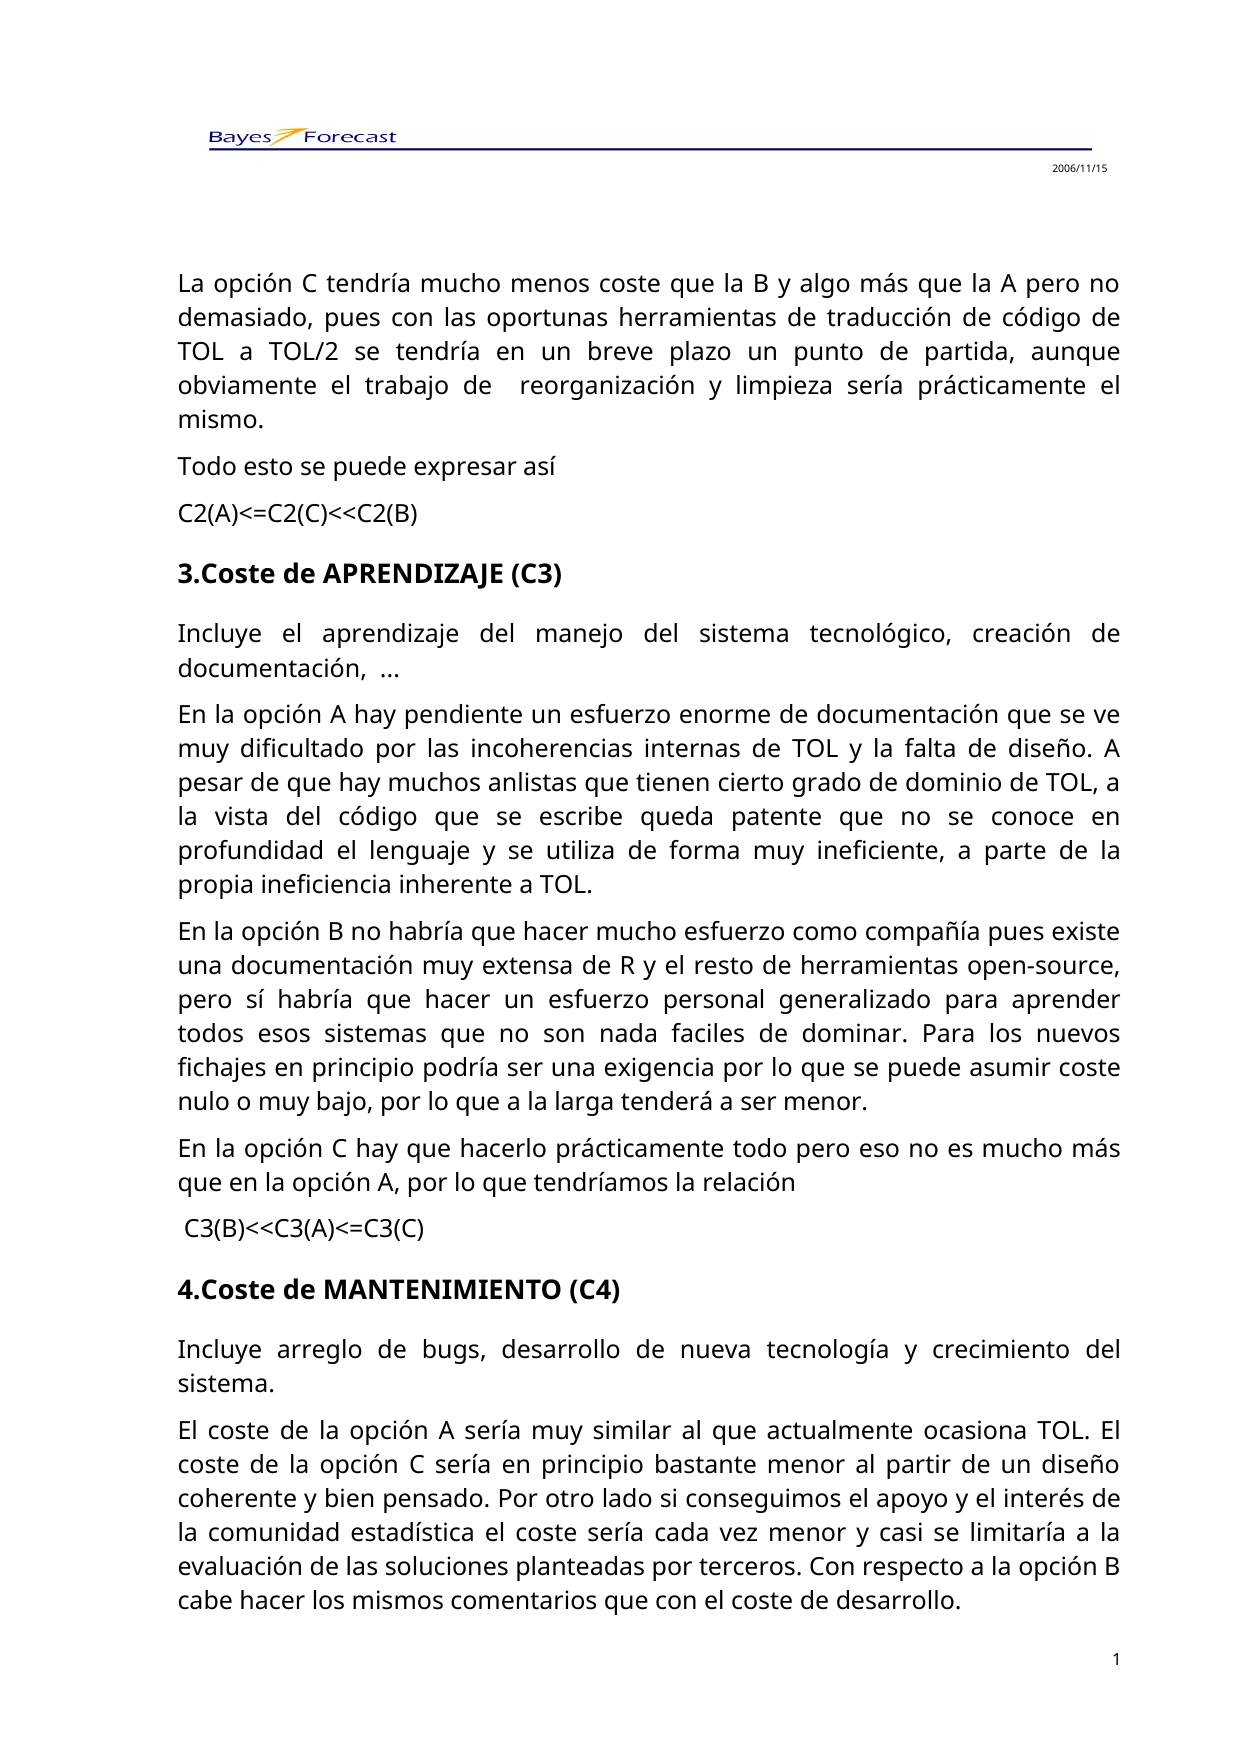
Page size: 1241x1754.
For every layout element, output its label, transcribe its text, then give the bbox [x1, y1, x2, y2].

text En la opción B no habría que hacer mucho esfuerzo como compañía pues existe una documentación muy extensa de R y el resto de herramientas open-source, pero sí habría que hacer un esfuerzo personal generalizado para aprender todos esos sistemas que no son nada faciles de dominar. Para los nuevos fichajes en principio podría ser una exigencia por lo que se puede asumir coste nulo o muy bajo, por lo que a la larga tenderá a ser menor. [177, 914, 1122, 1118]
text C2(A)<=C2(C)<<C2(B) [177, 495, 1122, 529]
text C3(B)<<C3(A)<=C3(C) [177, 1211, 1122, 1245]
text Incluye el aprendizaje del manejo del sistema tecnológico, creación de documentación, ... [177, 616, 1122, 684]
subtitle Coste de MANTENIMIENTO (C4) [177, 1270, 1122, 1307]
text Todo esto se puede expresar así [177, 449, 1122, 483]
subtitle Coste de APRENDIZAJE (C3) [177, 554, 1122, 591]
picture [205, 127, 1095, 153]
text Incluye arreglo de bugs, desarrollo de nueva tecnología y crecimiento del sistema. [177, 1332, 1122, 1400]
text En la opción C hay que hacerlo prácticamente todo pero eso no es mucho más que en la opción A, por lo que tendríamos la relación [177, 1131, 1122, 1199]
text El coste de la opción A sería muy similar al que actualmente ocasiona TOL. El coste de la opción C sería en principio bastante menor al partir de un diseño coherente y bien pensado. Por otro lado si conseguimos el apoyo y el interés de la comunidad estadística el coste sería cada vez menor y casi se limitaría a la evaluación de las soluciones planteadas por terceros. Con respecto a la opción B cabe hacer los mismos comentarios que con el coste de desarrollo. [177, 1413, 1122, 1617]
text La opción C tendría mucho menos coste que la B y algo más que la A pero no demasiado, pues con las oportunas herramientas de traducción de código de TOL a TOL/2 se tendría en un breve plazo un punto de partida, aunque obviamente el trabajo de reorganización y limpieza sería prácticamente el mismo. [177, 266, 1122, 436]
text En la opción A hay pendiente un esfuerzo enorme de documentación que se ve muy dificultado por las incoherencias internas de TOL y la falta de diseño. A pesar de que hay muchos anlistas que tienen cierto grado de dominio de TOL, a la vista del código que se escribe queda patente que no se conoce en profundidad el lenguaje y se utiliza de forma muy ineficiente, a parte de la propia ineficiencia inherente a TOL. [177, 697, 1122, 901]
